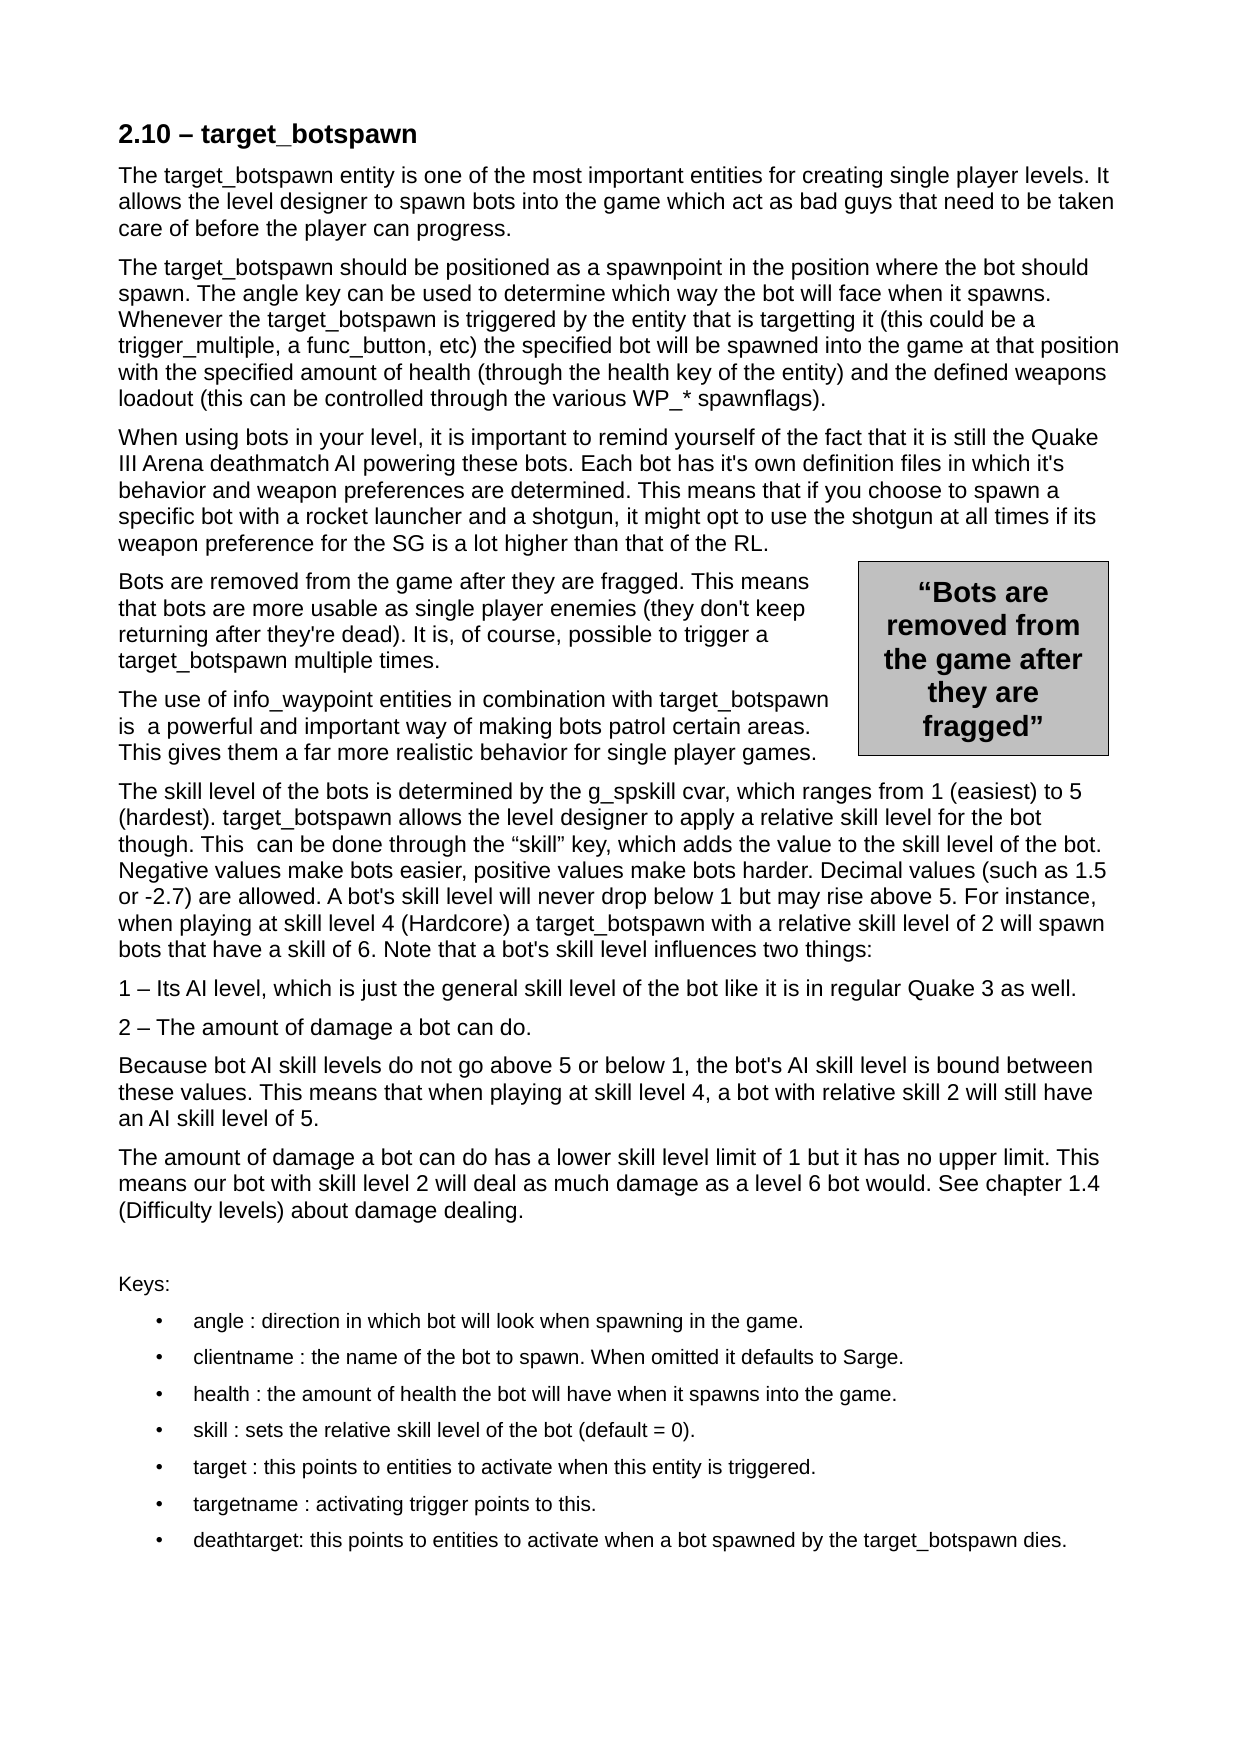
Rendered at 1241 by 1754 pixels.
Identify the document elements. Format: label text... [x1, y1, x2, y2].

text When using bots in your level, it is important to remind yourself of the fact that it is still the Quake III Arena deathmatch AI powering these bots. Each bot has it's own definition files in which it's behavior and weapon preferences are determined. This means that if you choose to spawn a specific bot with a rocket launcher and a shotgun, it might opt to use the shotgun at all times if its weapon preference for the SG is a lot higher than that of the RL. [118, 424, 1122, 556]
list clientname : the name of the bot to spawn. When omitted it defaults to Sarge. [156, 1345, 1122, 1369]
text Because bot AI skill levels do not go above 5 or below 1, the bot's AI skill level is bound between these values. This means that when playing at skill level 4, a bot with relative skill 2 will still have an AI skill level of 5. [118, 1052, 1122, 1132]
list deathtarget: this points to entities to activate when a bot spawned by the target_botspawn dies. [156, 1528, 1122, 1552]
list health : the amount of health the bot will have when it spawns into the game. [156, 1382, 1122, 1406]
text The use of info_waypoint entities in combination with target_botspawn is a powerful and important way of making bots patrol certain areas. This gives them a far more realistic behavior for single player games. [118, 686, 1122, 765]
list skill : sets the relative skill level of the bot (default = 0). [156, 1418, 1122, 1442]
text The amount of damage a bot can do has a lower skill level limit of 1 but it has no upper limit. This means our bot with skill level 2 will deal as much damage as a level 6 bot would. See chapter 1.4 (Difficulty levels) about damage dealing. [118, 1144, 1122, 1223]
text Keys: [118, 1272, 1122, 1296]
text The target_botspawn should be positioned as a spawnpoint in the position where the bot should spawn. The angle key can be used to determine which way the bot will face when it spawns. Whenever the target_botspawn is triggered by the entity that is targetting it (this could be a trigger_multiple, a func_button, etc) the specified bot will be spawned into the game at that position with the specified amount of health (through the health key of the entity) and the defined weapons loadout (this can be controlled through the various WP_* spawnflags). [118, 253, 1122, 412]
list targetname : activating trigger points to this. [156, 1491, 1122, 1515]
text Bots are removed from the game after they are fragged. This means that bots are more usable as single player enemies (they don't keep returning after they're dead). It is, of course, possible to trigger a target_botspawn multiple times. [118, 568, 858, 674]
list angle : direction in which bot will look when spawning in the game. [156, 1308, 1122, 1333]
text The skill level of the bots is determined by the g_spskill cvar, which ranges from 1 (easiest) to 5 (hardest). target_botspawn allows the level designer to apply a relative skill level for the bot though. This can be done through the “skill” key, which adds the value to the skill level of the bot. Negative values make bots easier, positive values make bots harder. Decimal values (such as 1.5 or -2.7) are allowed. A bot's skill level will never drop below 1 but may rise above 5. For instance, when playing at skill level 4 (Hardcore) a target_botspawn with a relative skill level of 2 will spawn bots that have a skill of 6. Note that a bot's skill level influences two things: [118, 778, 1122, 962]
text 2 – The amount of damage a bot can do. [118, 1014, 1122, 1040]
text The target_botspawn entity is one of the most important entities for creating single player levels. It allows the level designer to spawn bots into the game which act as bad guys that need to be taken care of before the player can progress. [118, 162, 1122, 241]
text 1 – Its AI level, which is just the general skill level of the bot like it is in regular Quake 3 as well. [118, 975, 1122, 1001]
list target : this points to entities to activate when this entity is triggered. [156, 1455, 1122, 1479]
subtitle 2.10 – target_botspawn [118, 118, 1122, 149]
